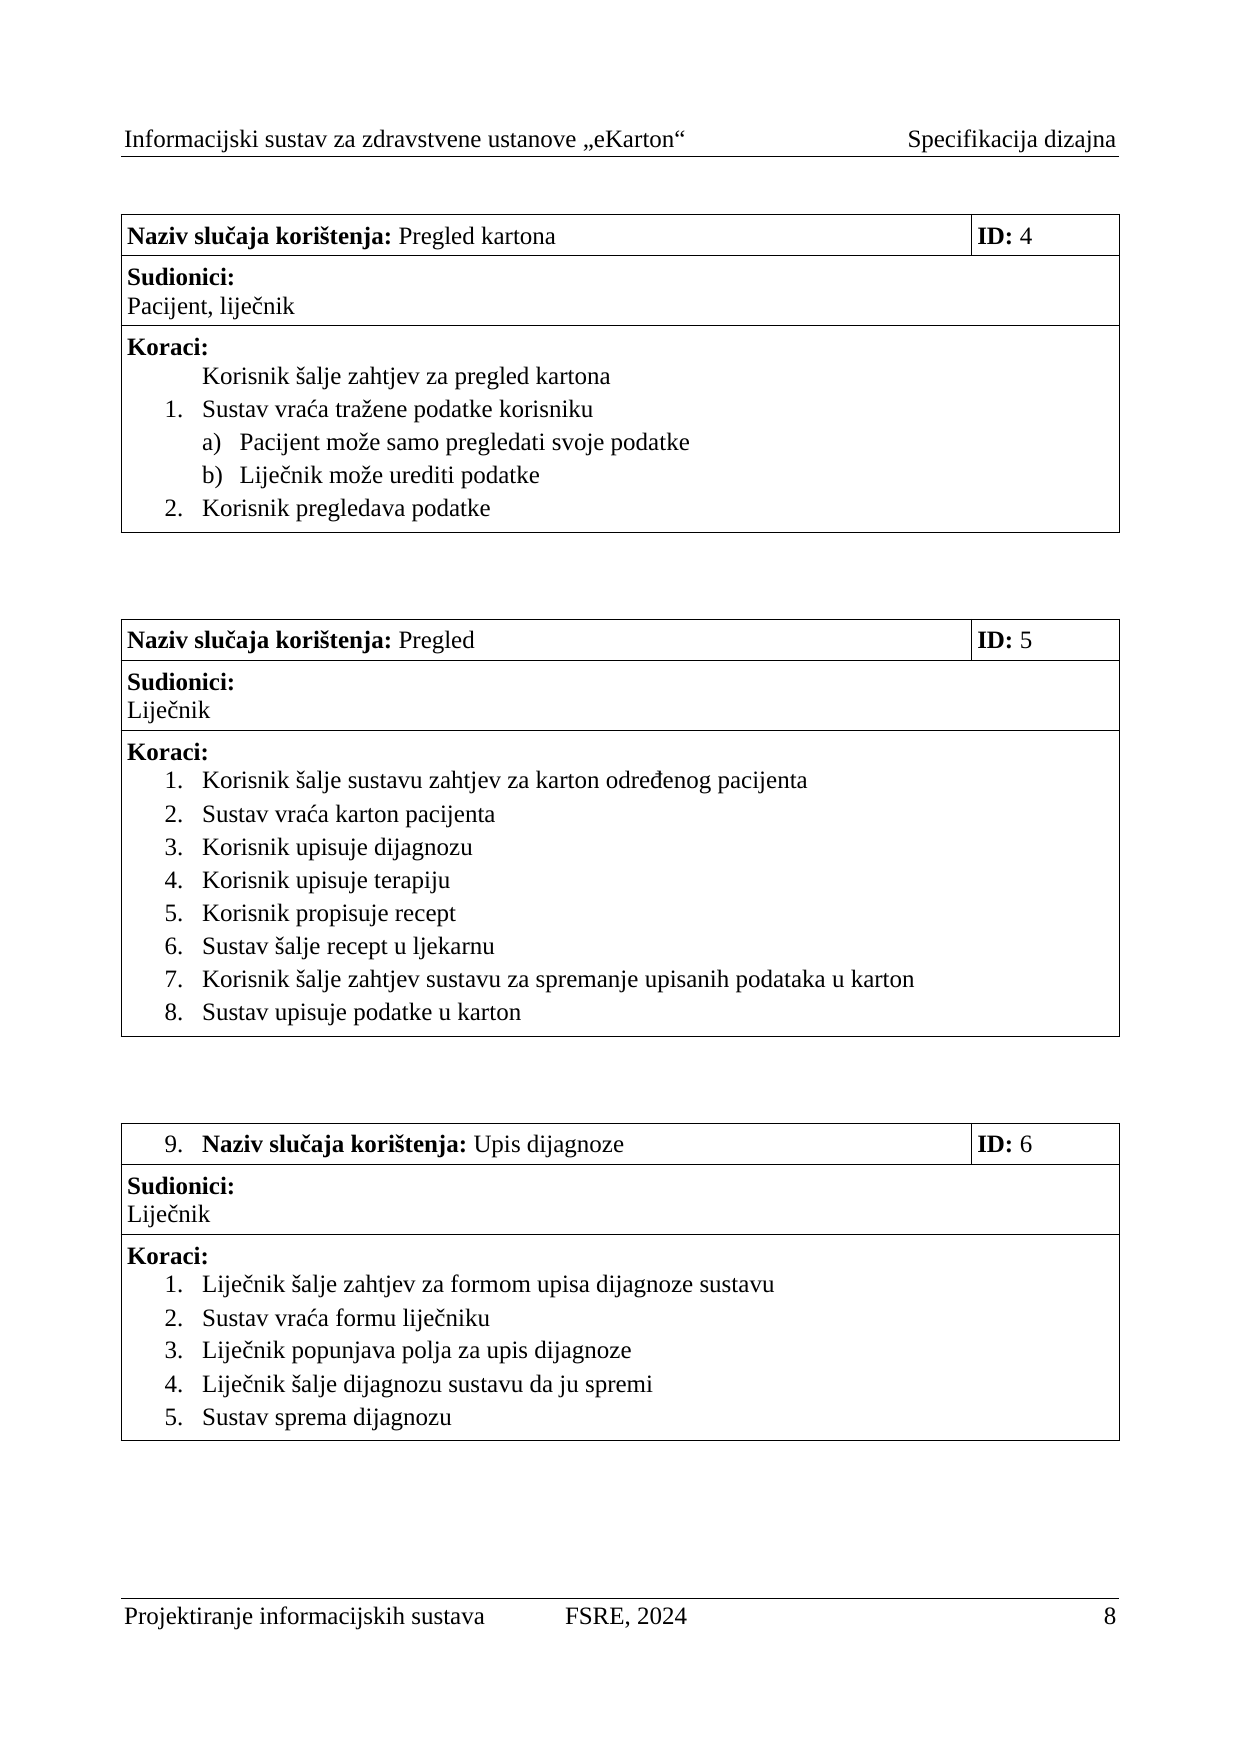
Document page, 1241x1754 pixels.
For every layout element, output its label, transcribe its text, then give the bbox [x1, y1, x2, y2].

table_header Naziv slučaja korištenja: Pregled kartona [122, 215, 971, 255]
table_cell Koraci: Korisnik šalje sustavu zahtjev za karton određenog pacijenta Sustav vraća karton pacijenta Korisnik upisuje dijagnozu Korisnik upisuje terapiju Korisnik propisuje recept Sustav šalje recept u ljekarnu Korisnik šalje zahtjev sustavu za spremanje upisanih podataka u karton Sustav upisuje podatke u karton [122, 731, 1119, 1036]
table_cell Koraci: Liječnik šalje zahtjev za formom upisa dijagnoze sustavu Sustav vraća formu liječniku Liječnik popunjava polja za upis dijagnoze Liječnik šalje dijagnozu sustavu da ju spremi Sustav sprema dijagnozu [122, 1235, 1119, 1440]
table_header Naziv slučaja korištenja: Upis dijagnoze [122, 1124, 971, 1164]
table_header ID: 5 [972, 620, 1119, 660]
table_cell Sudionici: Pacijent, liječnik [122, 256, 1119, 325]
table_header ID: 4 [972, 215, 1119, 255]
table_header Naziv slučaja korištenja: Pregled [122, 620, 971, 660]
table_cell Koraci: Korisnik šalje zahtjev za pregled kartona Sustav vraća tražene podatke korisniku Pacijent može samo pregledati svoje podatke Liječnik može urediti podatke Korisnik pregledava podatke [122, 326, 1119, 532]
table_cell Sudionici: Liječnik [122, 1165, 1119, 1234]
table_header ID: 6 [972, 1124, 1119, 1164]
table_cell Sudionici: Liječnik [122, 661, 1119, 730]
